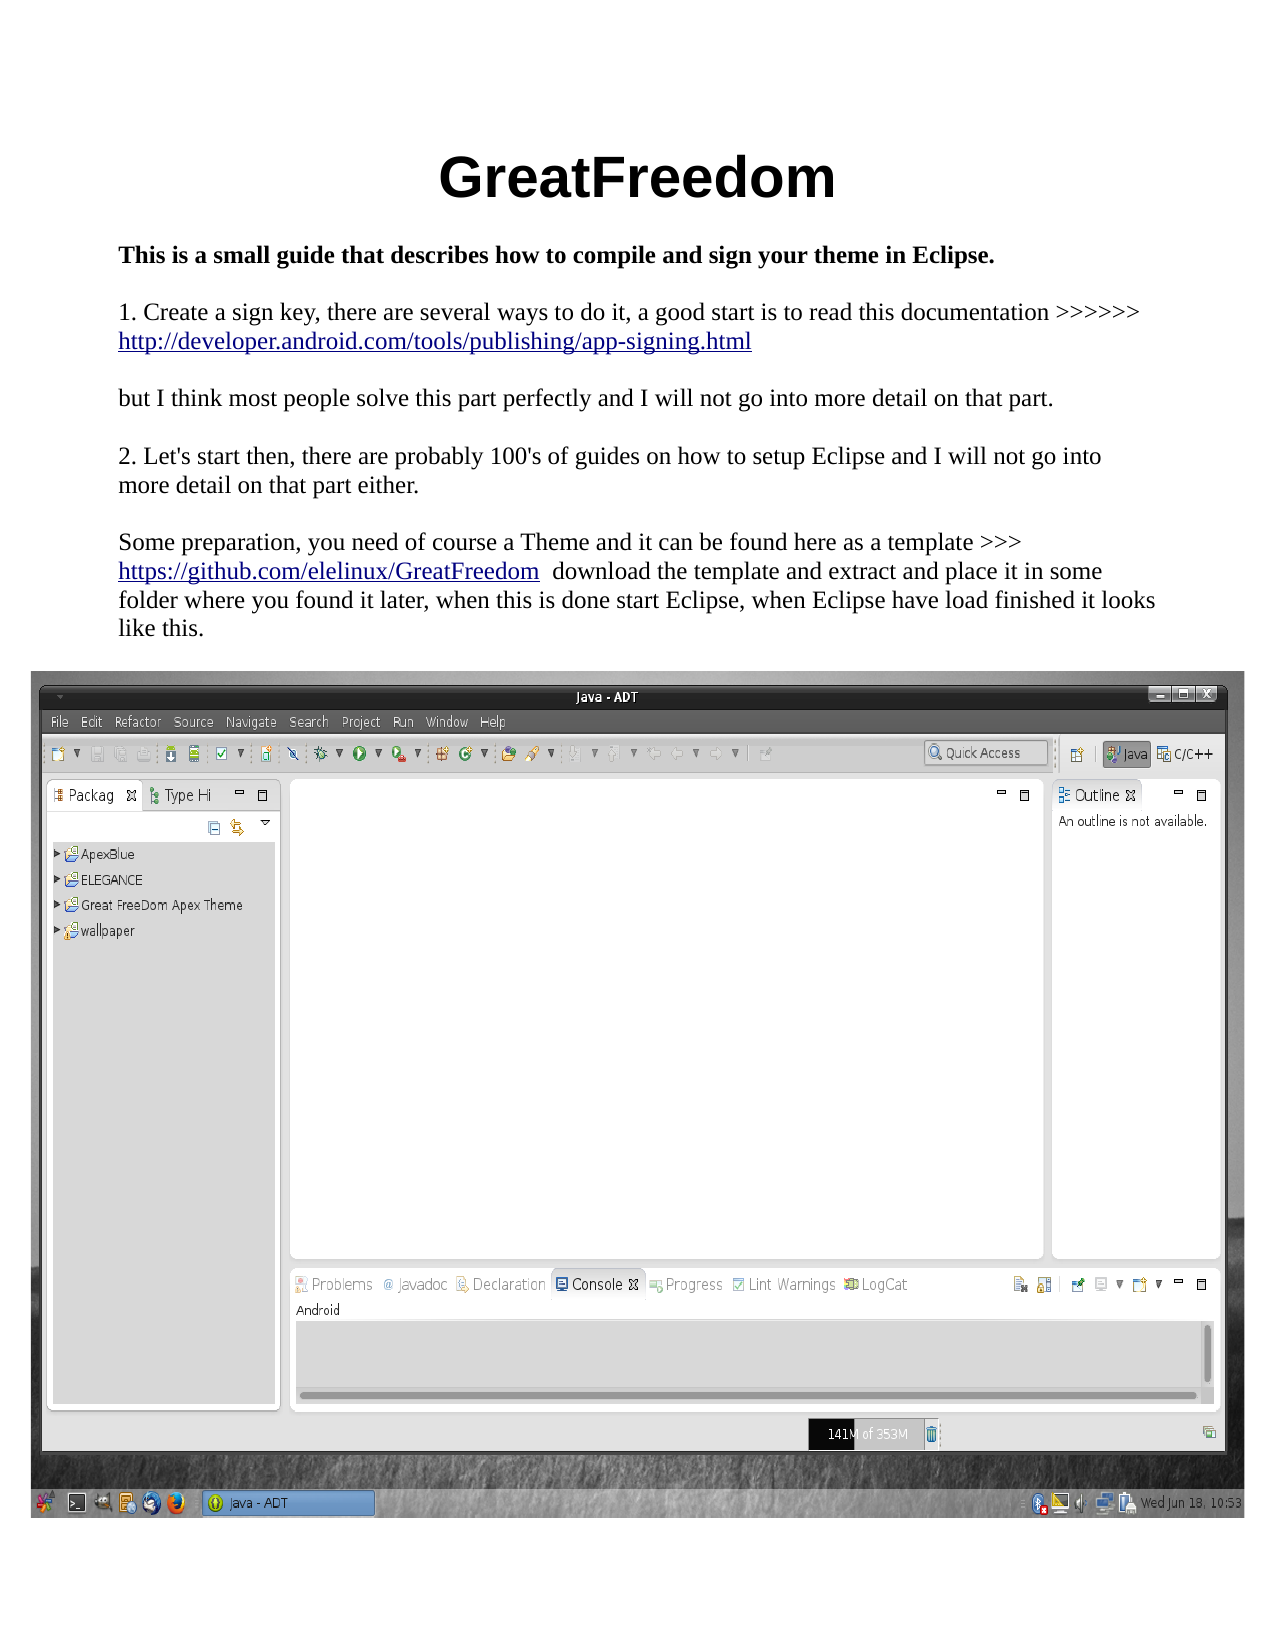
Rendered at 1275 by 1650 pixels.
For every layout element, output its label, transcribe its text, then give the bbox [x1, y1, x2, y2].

text 2. Let's start then, there are probably 100's of guides on how to setup Eclipse and I will not go into more detail on that part either. [118, 441, 1157, 498]
text This is a small guide that describes how to compile and sign your theme in Eclipse. [118, 240, 1157, 268]
text 1. Create a sign key, there are several ways to do it, a good start is to read this documentation >>>>>> [118, 297, 1157, 326]
text http://developer.android.com/tools/publishing/app-signing.html [118, 326, 1157, 355]
text Some preparation, you need of course a Theme and it can be found here as a template >>> https://github.com/elelinux/GreatFreedom download the template and extract and place it in some folder where you found it later, when this is done start Eclipse, when Eclipse have load finished it looks like this. [118, 527, 1157, 642]
picture [30, 671, 1245, 1518]
text but I think most people solve this part perfectly and I will not go into more detail on that part. [118, 383, 1157, 412]
